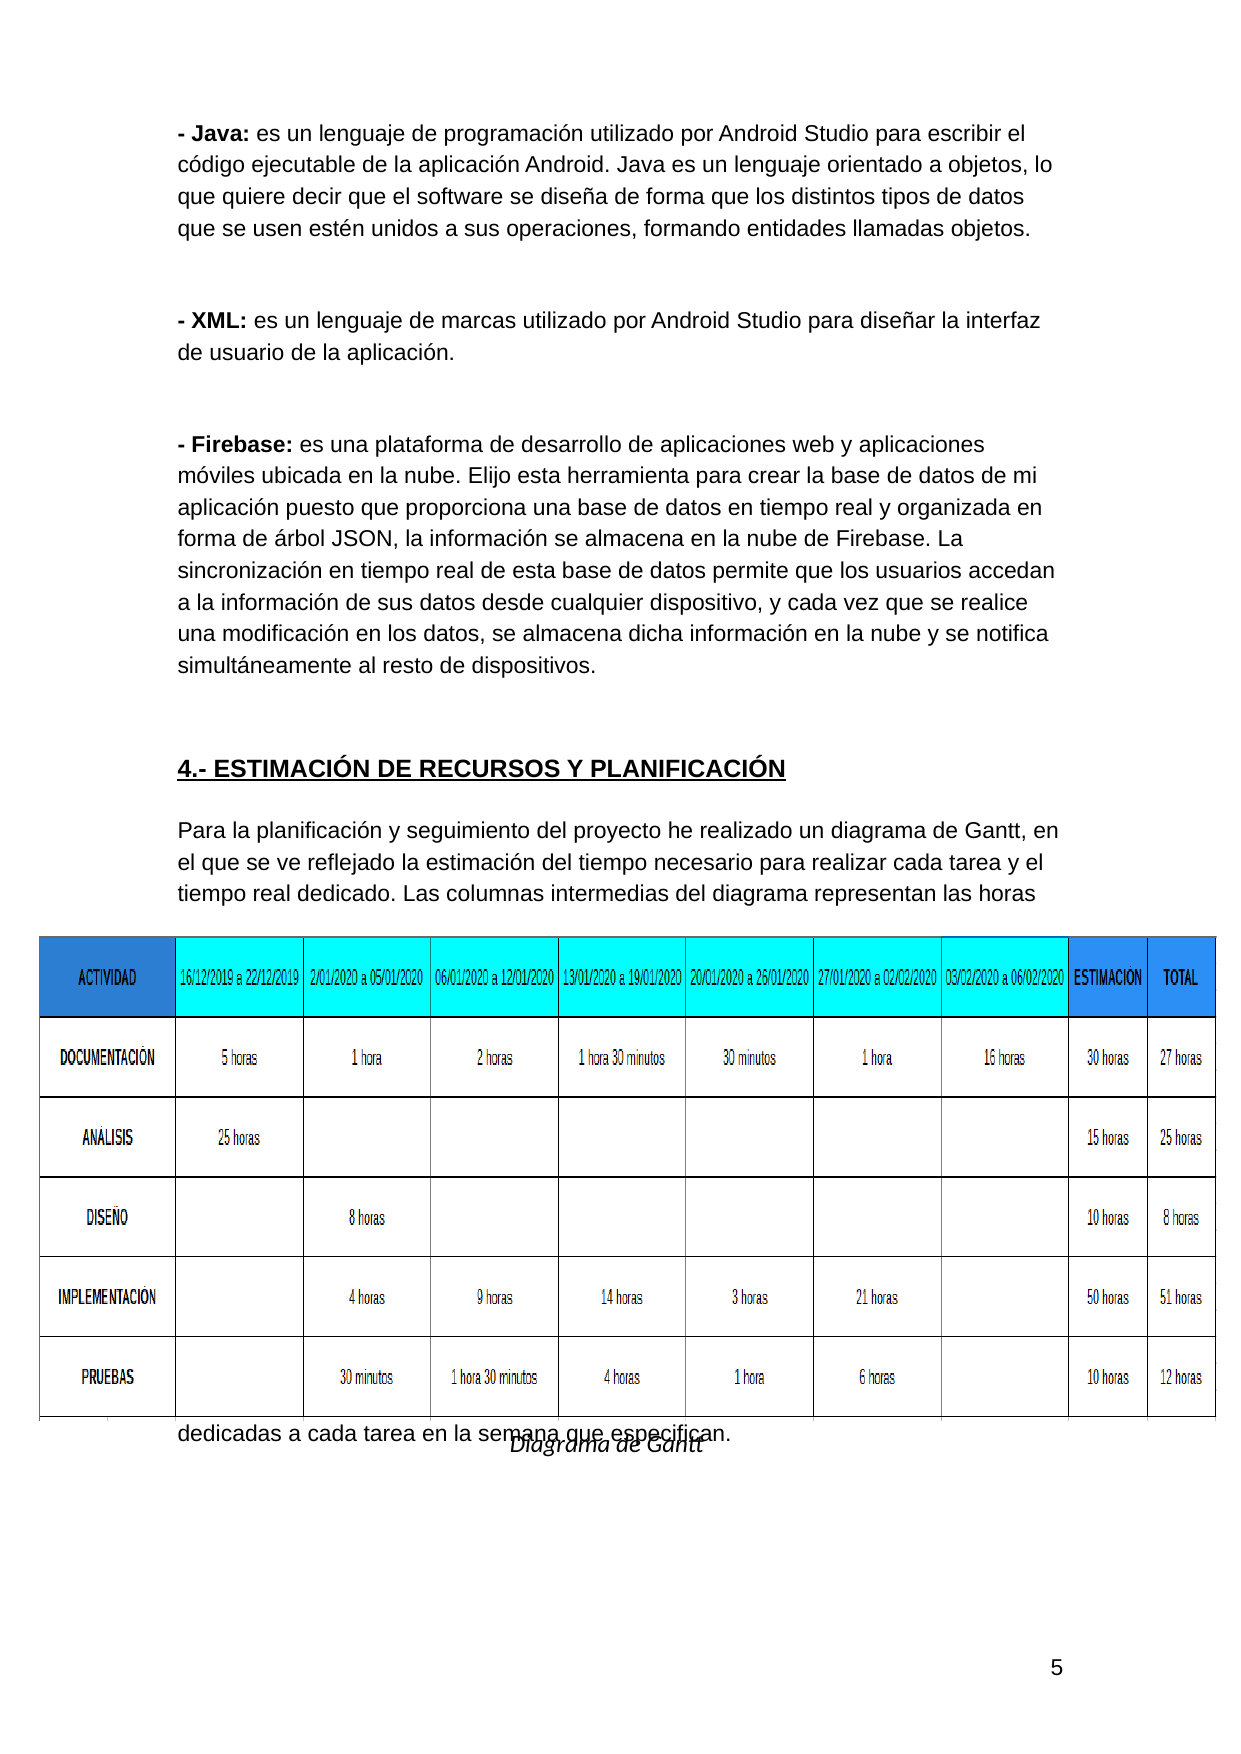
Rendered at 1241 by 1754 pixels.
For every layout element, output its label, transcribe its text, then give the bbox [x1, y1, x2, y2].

text - XML: es un lenguaje de marcas utilizado por Android Studio para diseñar la interfaz de usuario de la aplicación. [177, 307, 1063, 365]
picture [39, 936, 1217, 1421]
subtitle 4.- ESTIMACIÓN DE RECURSOS Y PLANIFICACIÓN [177, 754, 1063, 783]
text - Java: es un lenguaje de programación utilizado por Android Studio para escribir el código ejecutable de la aplicación Android. Java es un lenguaje orientado a objetos, lo que quiere decir que el software se diseña de forma que los distintos tipos de datos que se usen estén unidos a sus operaciones, formando entidades llamadas objetos. [177, 120, 1063, 241]
text Para la planificación y seguimiento del proyecto he realizado un diagrama de Gantt, en el que se ve reflejado la estimación del tiempo necesario para realizar cada tarea y el tiempo real dedicado. Las columnas intermedias del diagrama representan las horas dedicadas a cada tarea en la semana que especifican. [177, 785, 1063, 936]
text - Firebase: es una plataforma de desarrollo de aplicaciones web y aplicaciones móviles ubicada en la nube. Elijo esta herramienta para crear la base de datos de mi aplicación puesto que proporciona una base de datos en tiempo real y organizada en forma de árbol JSON, la información se almacena en la nube de Firebase. La sincronización en tiempo real de esta base de datos permite que los usuarios accedan a la información de sus datos desde cualquier dispositivo, y cada vez que se realice una modificación en los datos, se almacena dicha información en la nube y se notifica simultáneamente al resto de dispositivos. [177, 431, 1063, 678]
text Para la planificación y seguimiento del proyecto he realizado un diagrama de Gantt, en el que se ve reflejado la estimación del tiempo necesario para realizar cada tarea y el tiempo real dedicado. Las columnas intermedias del diagrama representan las horas dedicadas a cada tarea en la semana que especifican. [177, 1421, 1063, 1447]
